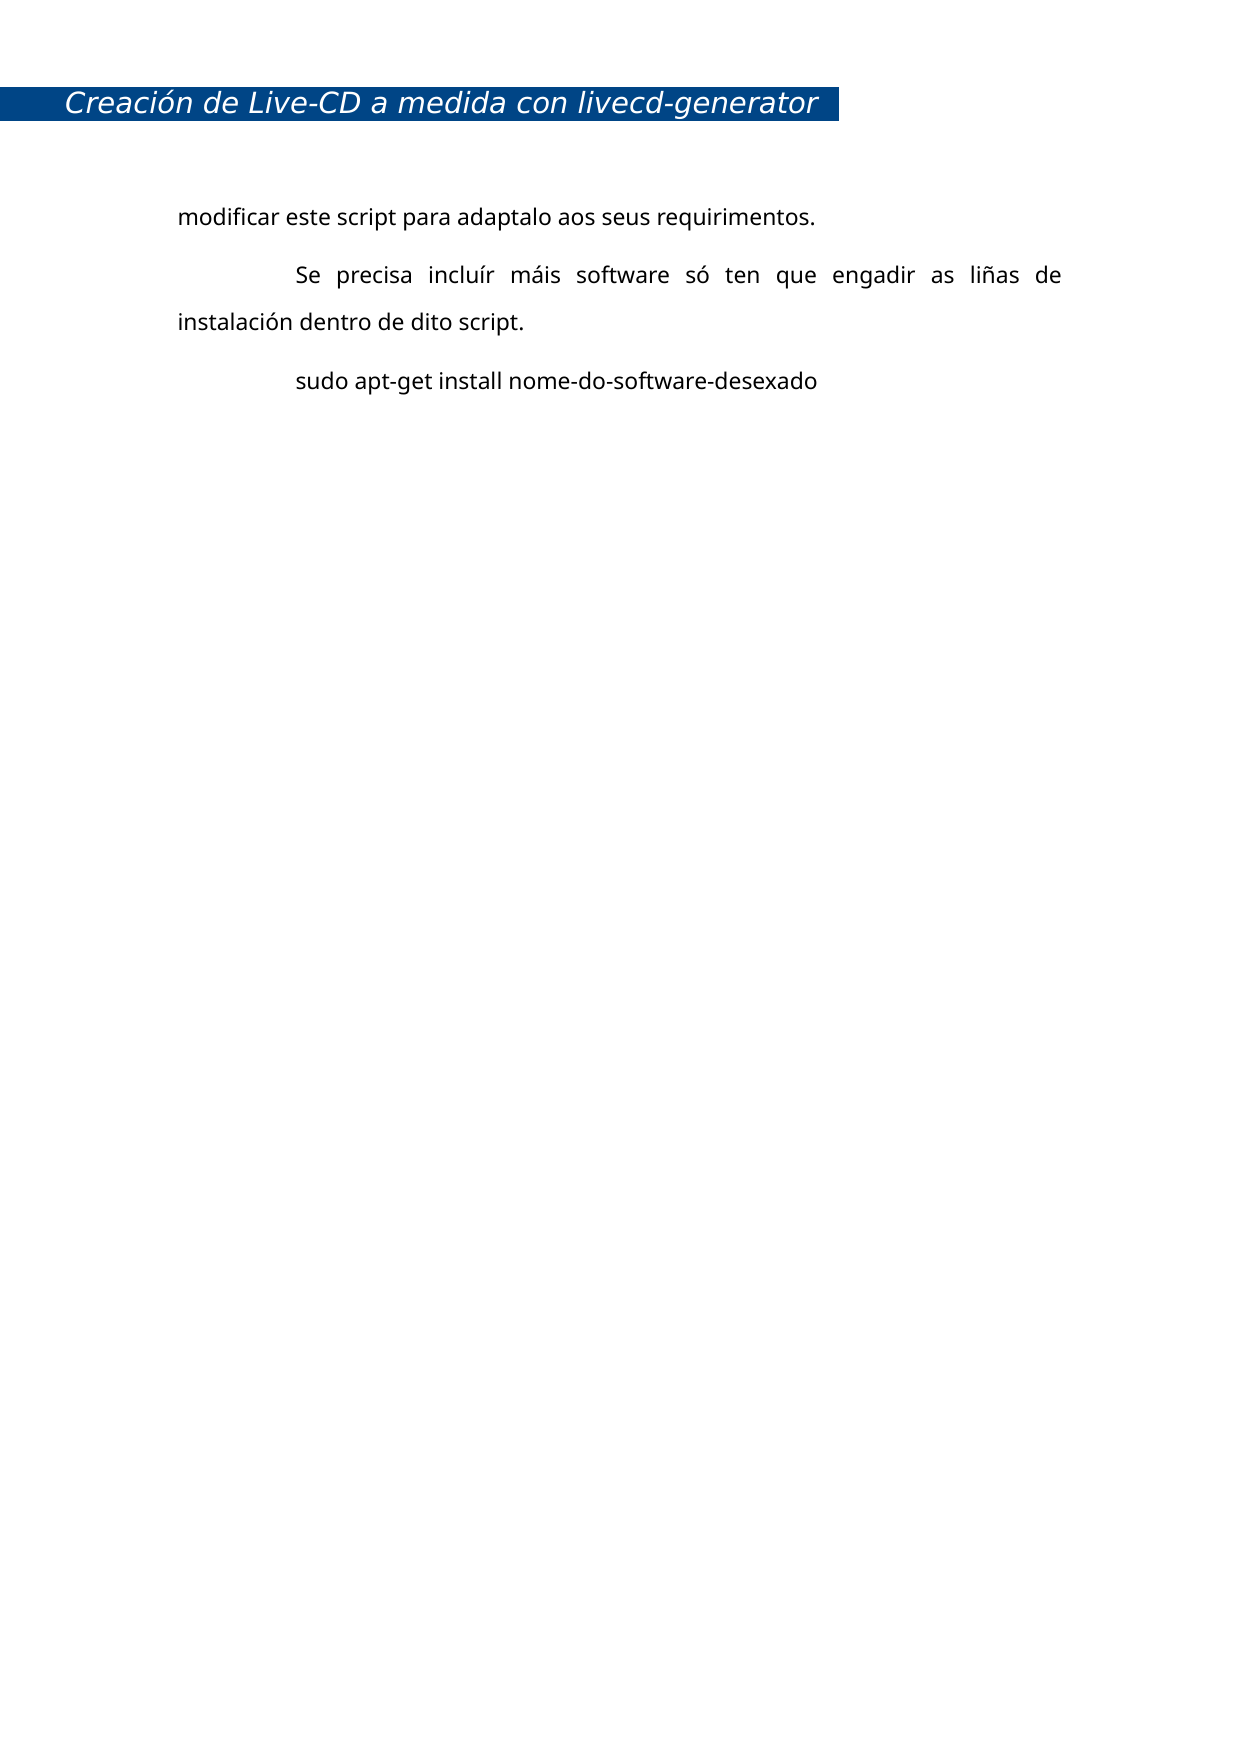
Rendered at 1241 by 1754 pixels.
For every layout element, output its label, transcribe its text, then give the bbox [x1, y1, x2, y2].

text sudo apt-get install nome-do-software-desexado [177, 365, 1063, 396]
text Se precisa incluír máis software só ten que engadir as liñas de instalación dentro de dito script. [177, 259, 1063, 337]
text modificar este script para adaptalo aos seus requirimentos. [177, 201, 1063, 232]
